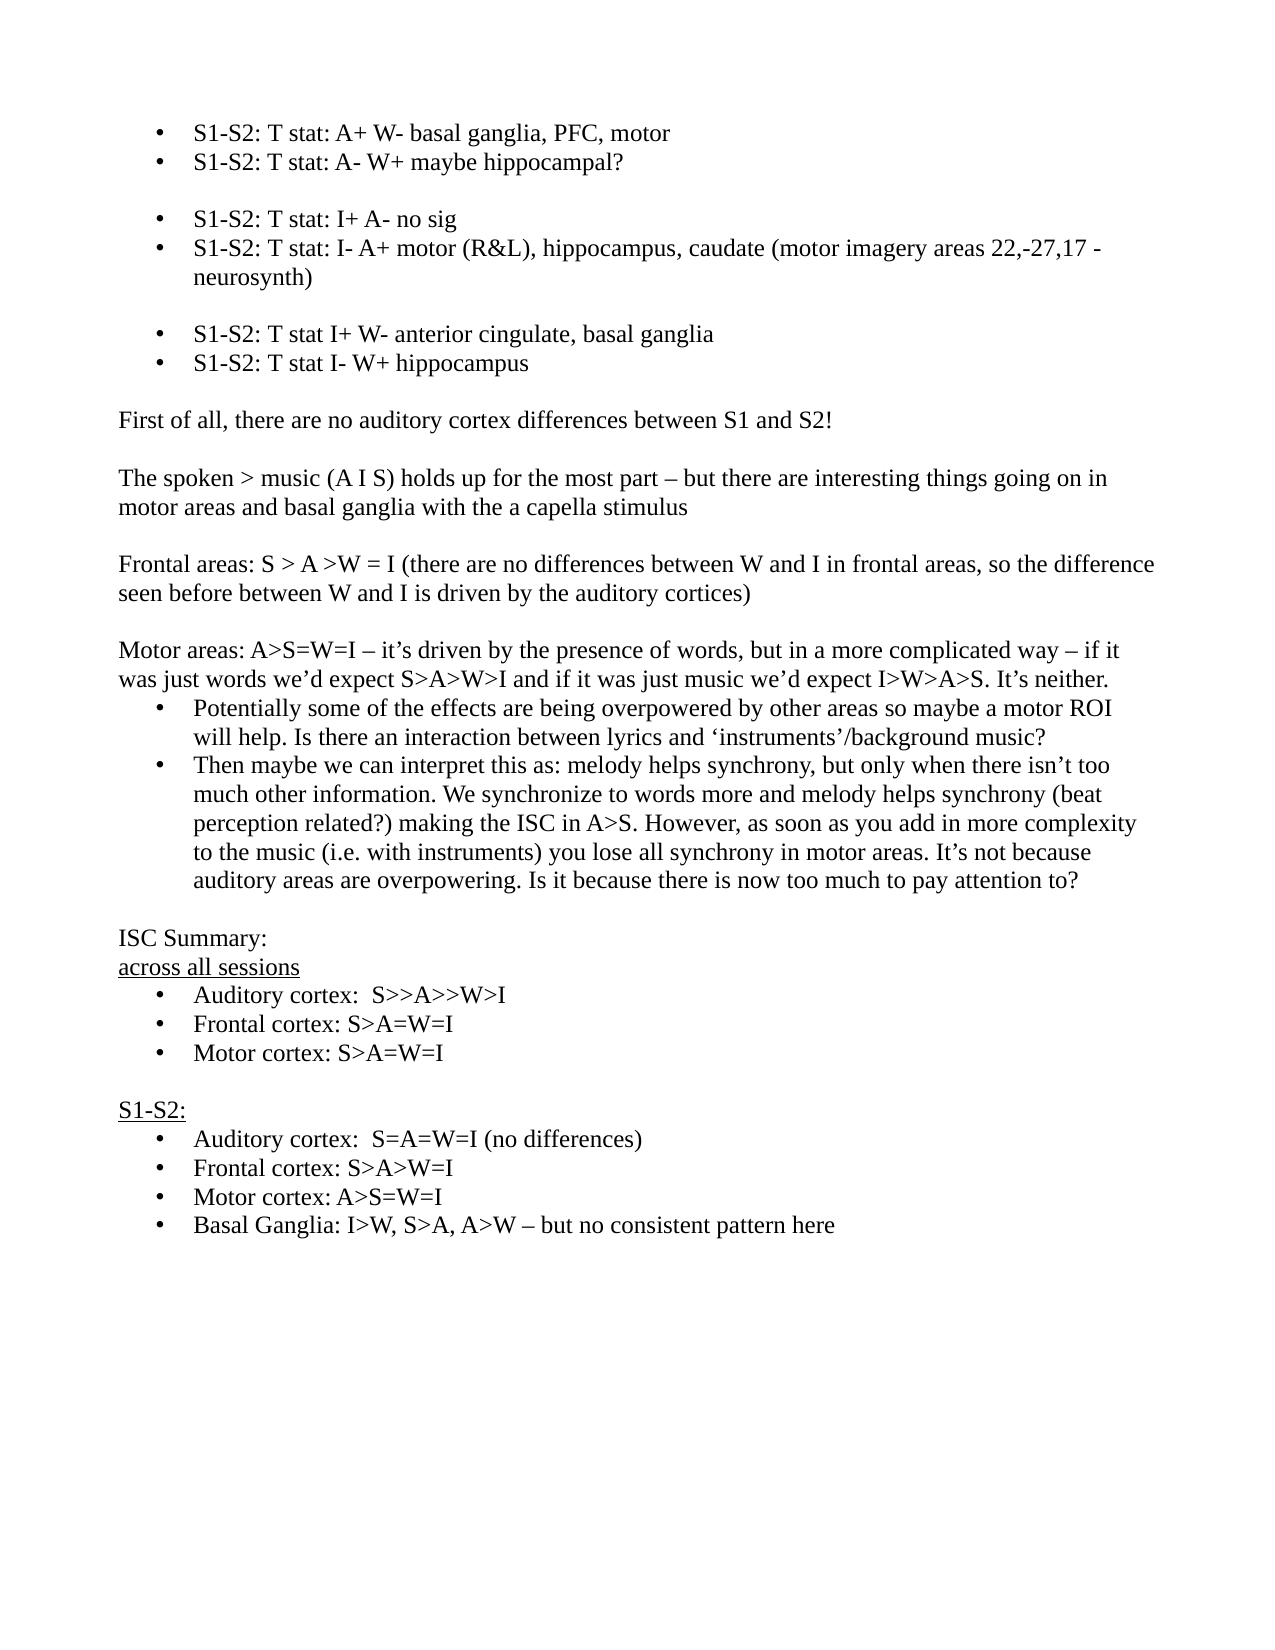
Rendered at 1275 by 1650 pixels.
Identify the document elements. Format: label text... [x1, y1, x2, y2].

text S1-S2: [118, 1096, 1157, 1124]
list S1-S2: T stat I+ W- anterior cingulate, basal ganglia [156, 319, 1157, 348]
list Auditory cortex: S=A=W=I (no differences) [156, 1124, 1157, 1153]
list Basal Ganglia: I>W, S>A, A>W – but no consistent pattern here [156, 1211, 1157, 1239]
list Then maybe we can interpret this as: melody helps synchrony, but only when there isn’t too much other information. We synchronize to words more and melody helps synchrony (beat perception related?) making the ISC in A>S. However, as soon as you add in more complexity to the music (i.e. with instruments) you lose all synchrony in motor areas. It’s not because auditory areas are overpowering. Is it because there is now too much to pay attention to? [156, 751, 1157, 894]
list S1-S2: T stat: I- A+ motor (R&L), hippocampus, caudate (motor imagery areas 22,-27,17 - neurosynth) [156, 233, 1157, 291]
text First of all, there are no auditory cortex differences between S1 and S2! [118, 406, 1157, 434]
list S1-S2: T stat: A+ W- basal ganglia, PFC, motor [156, 118, 1157, 147]
list Potentially some of the effects are being overpowered by other areas so maybe a motor ROI will help. Is there an interaction between lyrics and ‘instruments’/background music? [156, 693, 1157, 751]
text ISC Summary: across all sessions [118, 923, 1157, 981]
text Motor areas: A>S=W=I – it’s driven by the presence of words, but in a more complicated way – if it was just words we’d expect S>A>W>I and if it was just music we’d expect I>W>A>S. It’s neither. [118, 636, 1157, 693]
list S1-S2: T stat: I+ A- no sig [156, 204, 1157, 233]
list Frontal cortex: S>A>W=I [156, 1153, 1157, 1182]
list S1-S2: T stat I- W+ hippocampus [156, 348, 1157, 377]
list Auditory cortex: S>>A>>W>I [156, 981, 1157, 1009]
text Frontal areas: S > A >W = I (there are no differences between W and I in frontal areas, so the difference seen before between W and I is driven by the auditory cortices) [118, 549, 1157, 607]
list Frontal cortex: S>A=W=I [156, 1009, 1157, 1038]
list Motor cortex: S>A=W=I [156, 1038, 1157, 1067]
list Motor cortex: A>S=W=I [156, 1182, 1157, 1211]
text The spoken > music (A I S) holds up for the most part – but there are interesting things going on in motor areas and basal ganglia with the a capella stimulus [118, 463, 1157, 521]
list S1-S2: T stat: A- W+ maybe hippocampal? [156, 147, 1157, 176]
